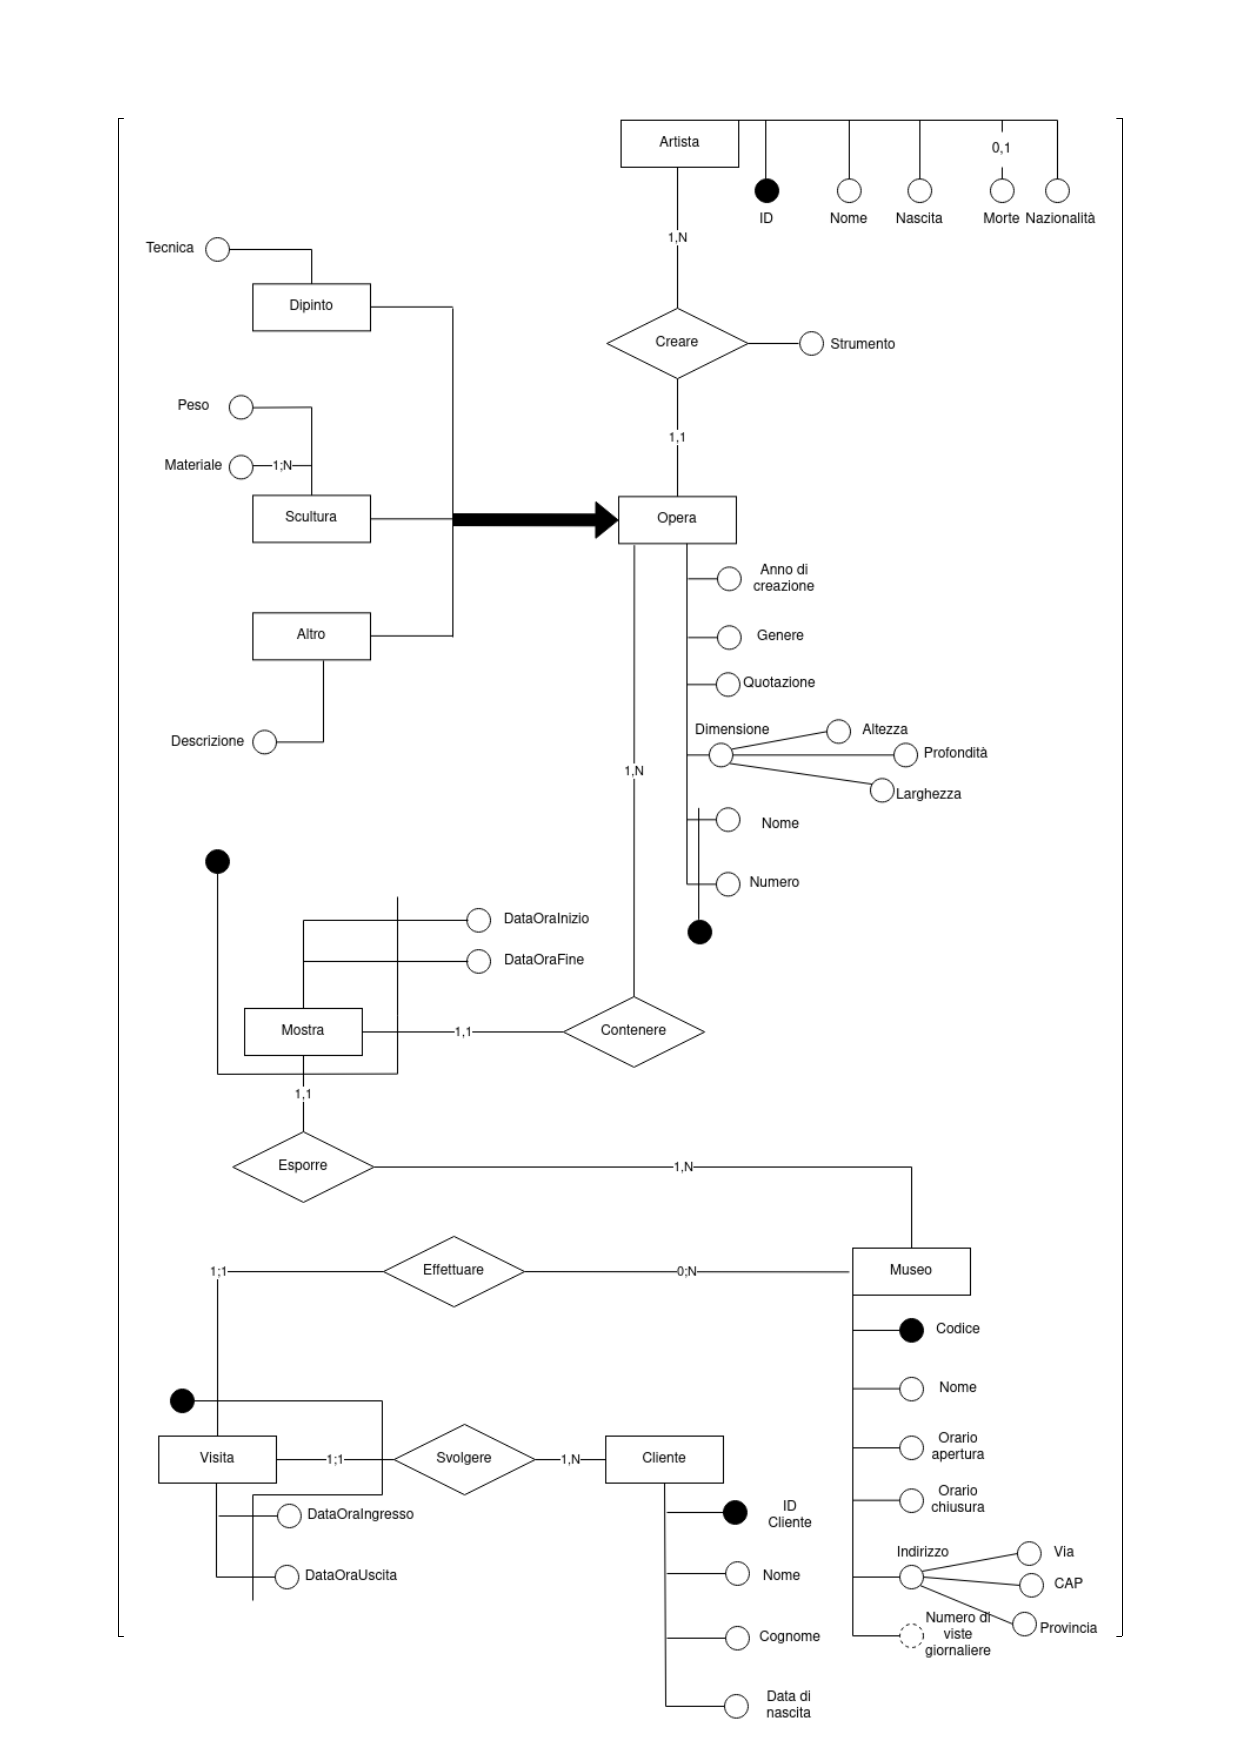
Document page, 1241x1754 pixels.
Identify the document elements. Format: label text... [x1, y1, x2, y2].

picture [123, 108, 1117, 1754]
table_header Note [1117, 119, 1122, 1636]
table_header Note [119, 119, 123, 1636]
